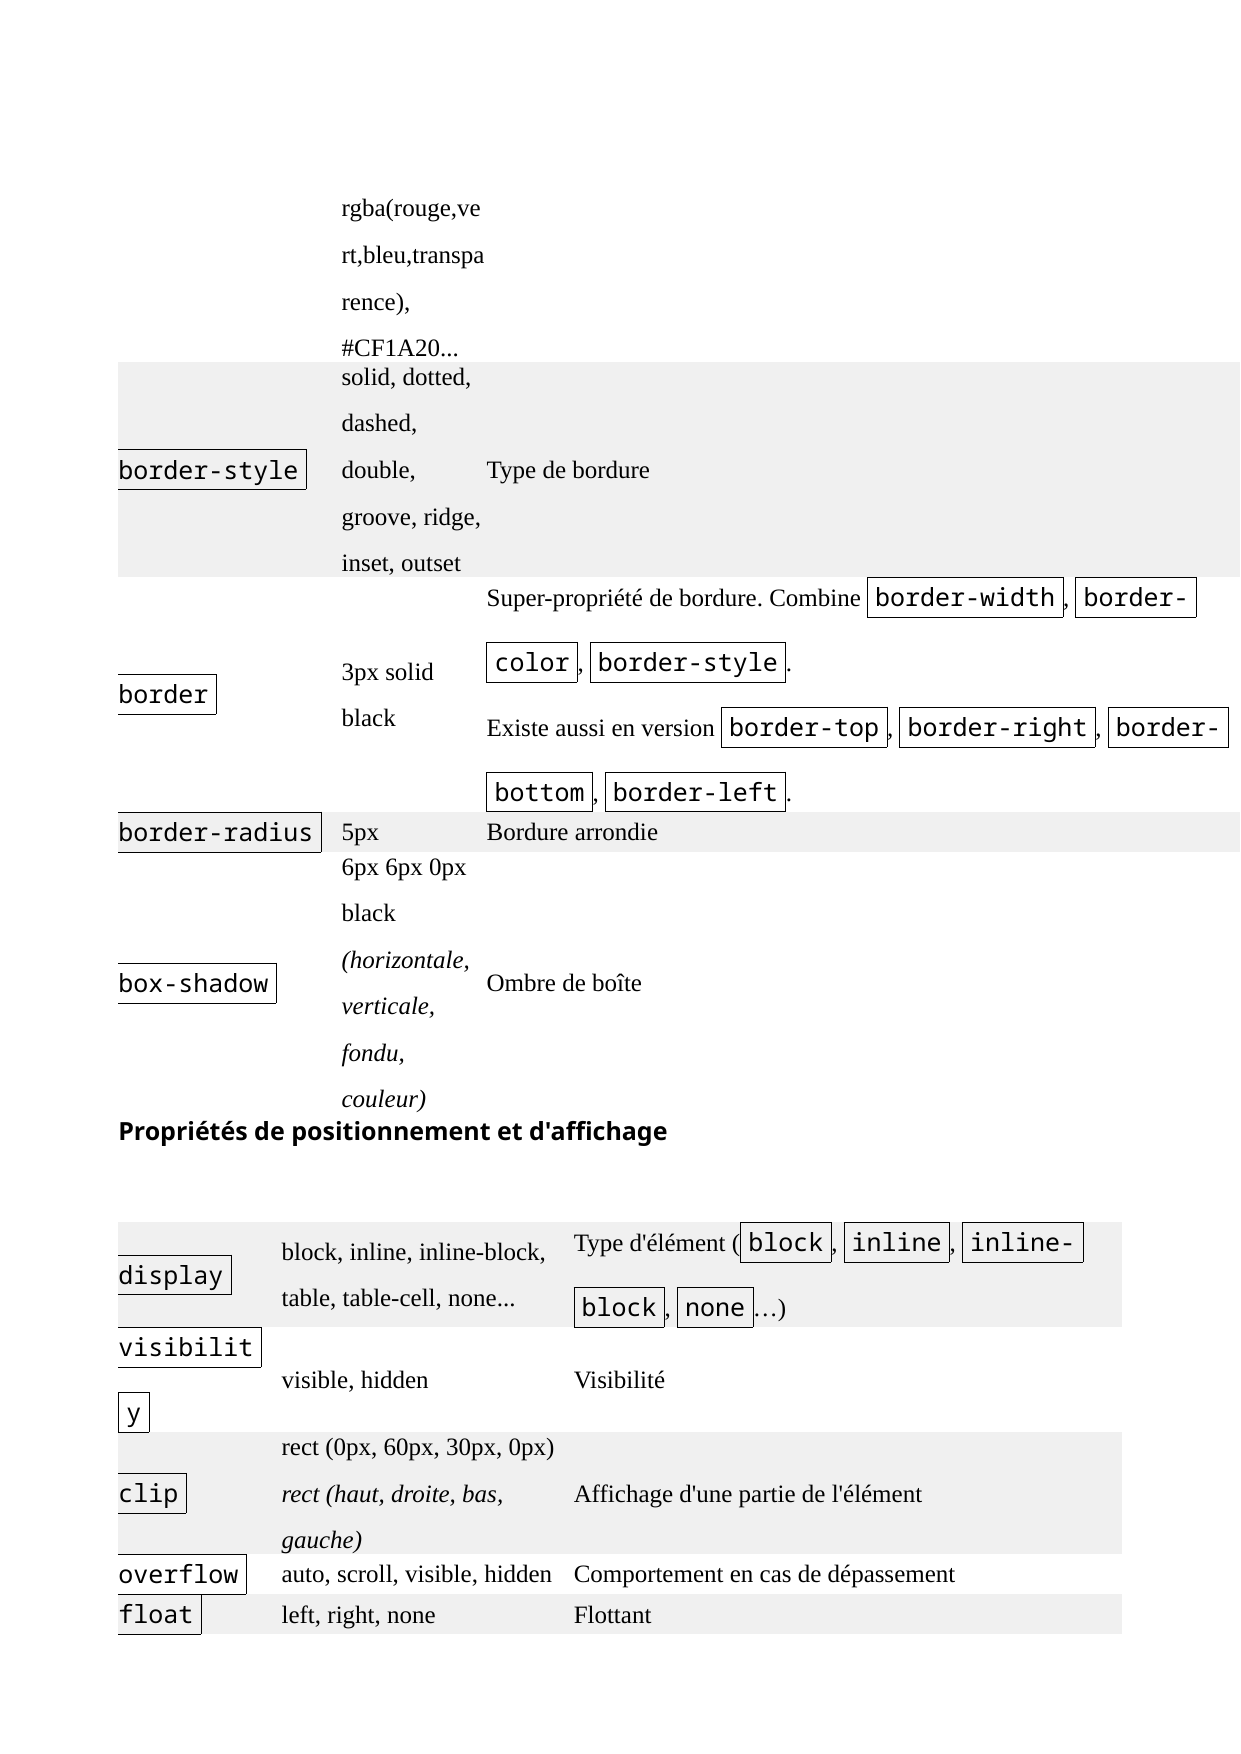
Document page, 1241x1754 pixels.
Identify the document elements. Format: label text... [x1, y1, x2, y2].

table_cell rect (0px, 60px, 30px, 0px) rect (haut, droite, bas, gauche) [281, 1432, 573, 1554]
table_cell rgba(rouge,vert,bleu,transparence), #CF1A20... [341, 194, 486, 362]
table_cell visibility [118, 1327, 281, 1432]
table_cell left, right, none [281, 1594, 573, 1634]
table_cell display [118, 1222, 281, 1327]
table_cell solid, dotted, dashed, double, groove, ridge, inset, outset [341, 362, 486, 577]
table_cell border-style [118, 362, 341, 577]
table_cell block, inline, inline-block, table, table-cell, none... [281, 1222, 573, 1327]
table_cell 3px solid black [341, 577, 486, 812]
table_cell 6px 6px 0px black (horizontale, verticale, fondu, couleur) [341, 852, 486, 1113]
table_cell Type de bordure [486, 362, 1240, 577]
table_header Valeurs (exemples) [281, 1193, 573, 1222]
table_cell [118, 194, 341, 362]
table_cell border [118, 577, 341, 812]
table_cell [202, 1594, 281, 1634]
subtitle Propriétés de positionnement et d'affichage [118, 1113, 1122, 1147]
table_cell Affichage d'une partie de l'élément [574, 1432, 1122, 1554]
table_cell Flottant [574, 1594, 1122, 1634]
table_cell Ombre de boîte [486, 852, 1240, 1113]
table_cell [486, 194, 1240, 362]
table_cell Bordure arrondie [486, 812, 1240, 852]
table_header Description [486, 118, 1240, 193]
table_header Propriété [118, 1193, 281, 1222]
table_cell Type d'élément (block, inline, inline-block, none…) [574, 1222, 1122, 1327]
table_cell float [118, 1595, 201, 1634]
table_header Propriété [118, 118, 341, 193]
table_cell Super-propriété de bordure. Combine border-width, border-color, border-style. Existe aussi en version border-top, border-right, border-bottom, border-left. [486, 577, 1240, 812]
table_cell box-shadow [118, 852, 341, 1113]
table_header Description [574, 1193, 1122, 1222]
table_cell border-radius [118, 813, 321, 852]
table_cell overflow [118, 1555, 246, 1594]
table_cell [247, 1554, 281, 1594]
table_cell auto, scroll, visible, hidden [281, 1554, 573, 1594]
table_cell Visibilité [574, 1327, 1122, 1432]
table_cell [322, 812, 341, 852]
table_cell 5px [341, 812, 486, 852]
table_header Valeurs (exemples) [341, 118, 486, 193]
table_cell visible, hidden [281, 1327, 573, 1432]
table_cell clip [118, 1432, 281, 1554]
table_cell Comportement en cas de dépassement [574, 1554, 1122, 1594]
